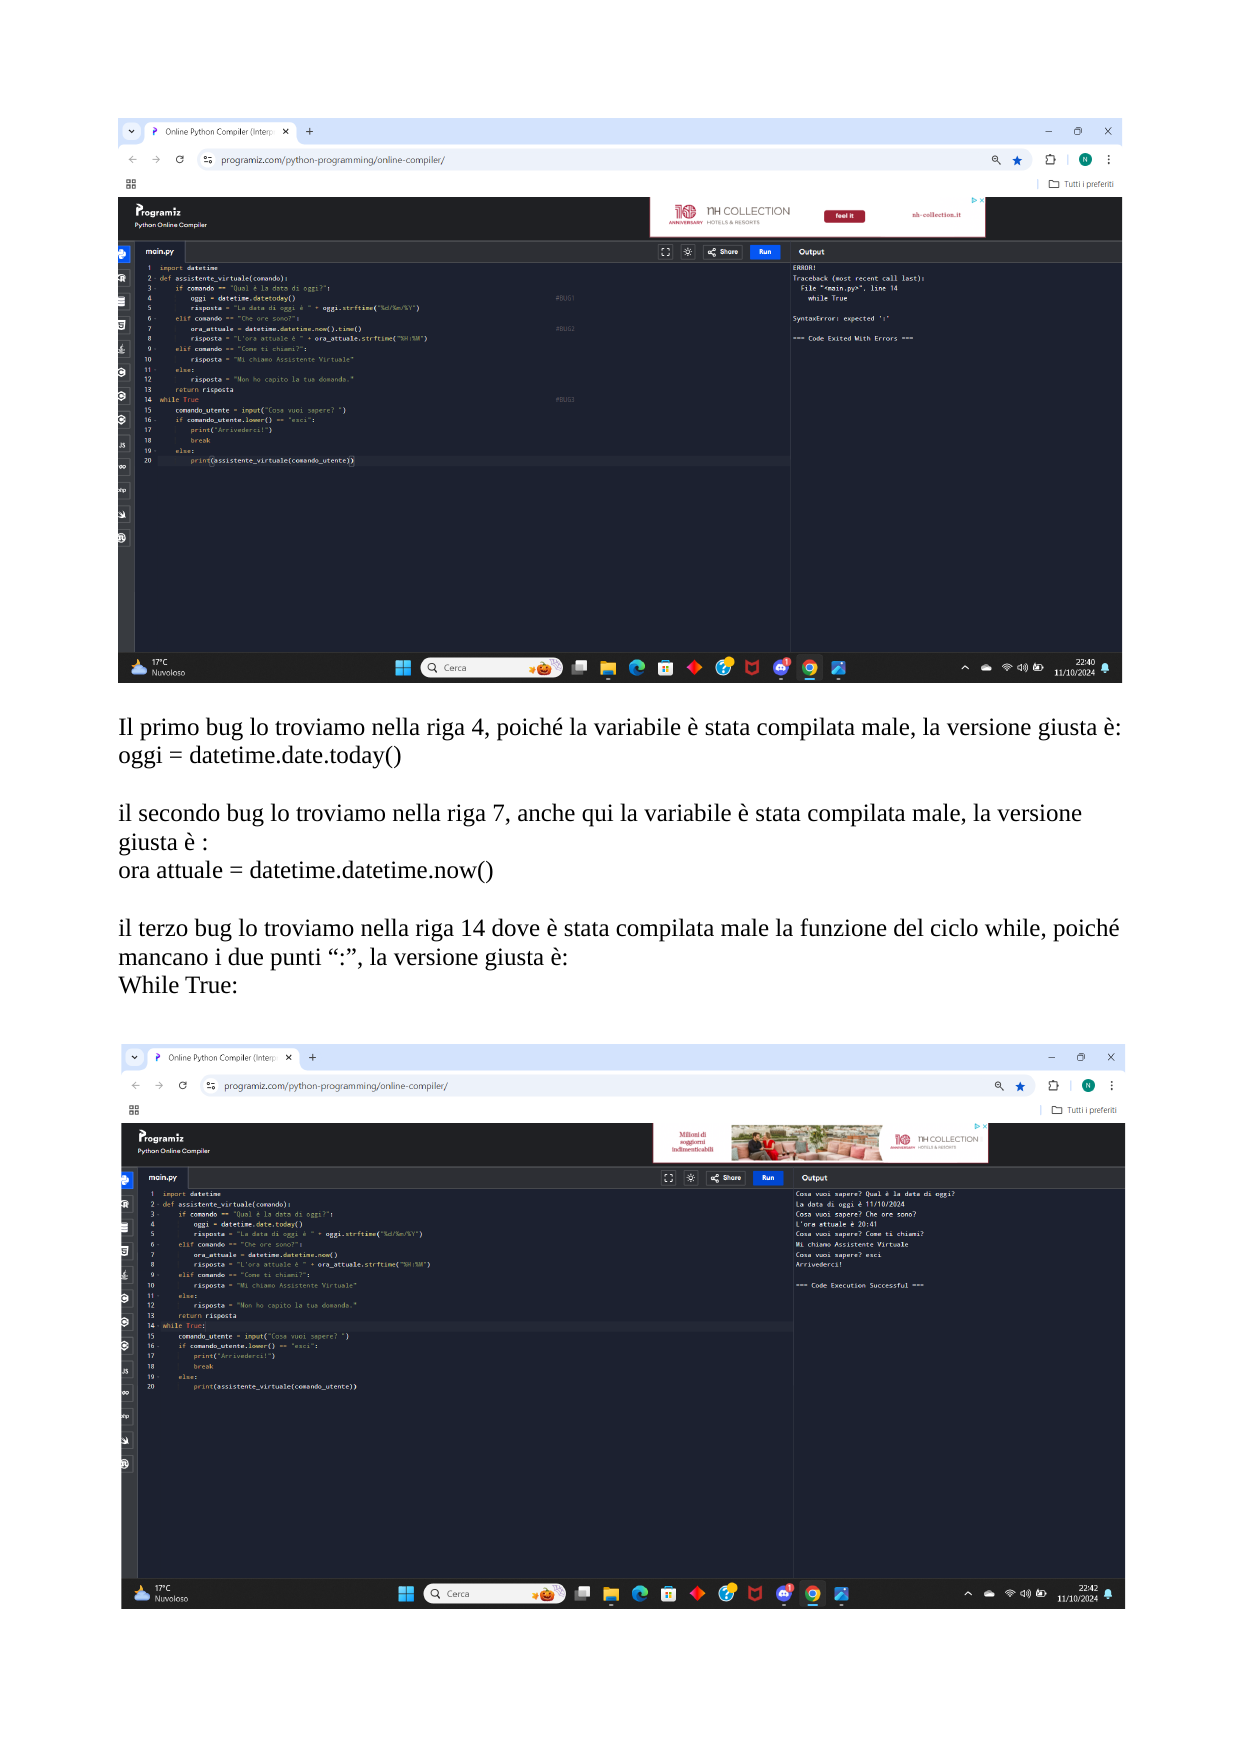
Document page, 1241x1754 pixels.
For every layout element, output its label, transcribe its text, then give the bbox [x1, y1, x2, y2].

text il terzo bug lo troviamo nella riga 14 dove è stata compilata male la funzione del ciclo while, poiché mancano i due punti “:”, la versione giusta è: [118, 913, 1122, 970]
text Il primo bug lo troviamo nella riga 4, poiché la variabile è stata compilata male, la versione giusta è: [118, 712, 1122, 740]
text ora attuale = datetime.datetime.now() [118, 855, 1122, 884]
picture [121, 1044, 1126, 1609]
text il secondo bug lo troviamo nella riga 7, anche qui la variabile è stata compilata male, la versione giusta è : [118, 798, 1122, 855]
picture [118, 118, 1123, 683]
text oggi = datetime.date.today() [118, 740, 1122, 769]
text While True: [118, 970, 1122, 999]
